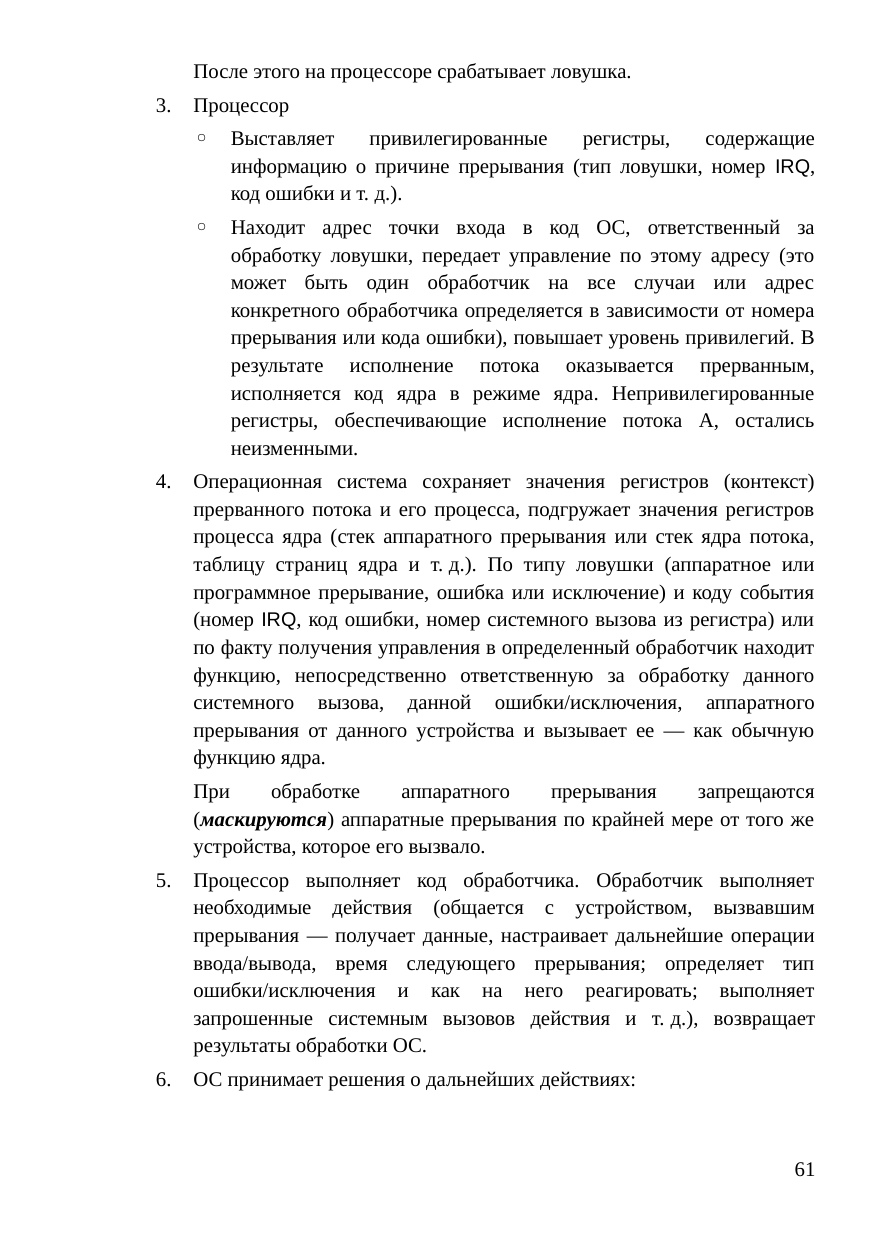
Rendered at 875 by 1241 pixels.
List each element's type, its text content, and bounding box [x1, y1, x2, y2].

list Процессор выполняет код обработчика. Обработчик выполняет необходимые действия (общается с устройством, вызвавшим прерывания — получает данные, настраивает дальнейшие операции ввода/вывода, время следующего прерывания; определяет тип ошибки/исключения и как на него реагировать; выполняет запрошенные системным вызовов действия и т. д.), возвращает результаты обработки ОС. [156, 868, 815, 1057]
list Процессор [156, 93, 815, 117]
list Операционная система сохраняет значения регистров (контекст) прерванного потока и его процесса, подгружает значения регистров процесса ядра (стек аппаратного прерывания или стек ядра потока, таблицу страниц ядра и т. д.). По типу ловушки (аппаратное или программное прерывание, ошибка или исключение) и коду события (номер IRQ, код ошибки, номер системного вызова из регистра) или по факту получения управления в определенный обработчик находит функцию, непосредственно ответственную за обработку данного системного вызова, данной ошибки/исключения, аппаратного прерывания от данного устройства и вызывает ее — как обычную функцию ядра. [156, 469, 815, 769]
list Выставляет привилегированные регистры, содержащие информацию о причине прерывания (тип ловушки, номер IRQ, код ошибки и т. д.). [193, 126, 815, 205]
list После этого на процессоре срабатывает ловушка. [156, 59, 815, 83]
list При обработке аппаратного прерывания запрещаются (маскируются) аппаратные прерывания по крайней мере от того же устройства, которое его вызвало. [156, 779, 815, 858]
list Находит адрес точки входа в код ОС, ответственный за обработку ловушки, передает управление по этому адресу (это может быть один обработчик на все случаи или адрес конкретного обработчика определяется в зависимости от номера прерывания или кода ошибки), повышает уровень привилегий. В результате исполнение потока оказывается прерванным, исполняется код ядра в режиме ядра. Непривилегированные регистры, обеспечивающие исполнение потока A, остались неизменными. [193, 215, 815, 460]
list ОС принимает решения о дальнейших действиях: [156, 1067, 815, 1091]
